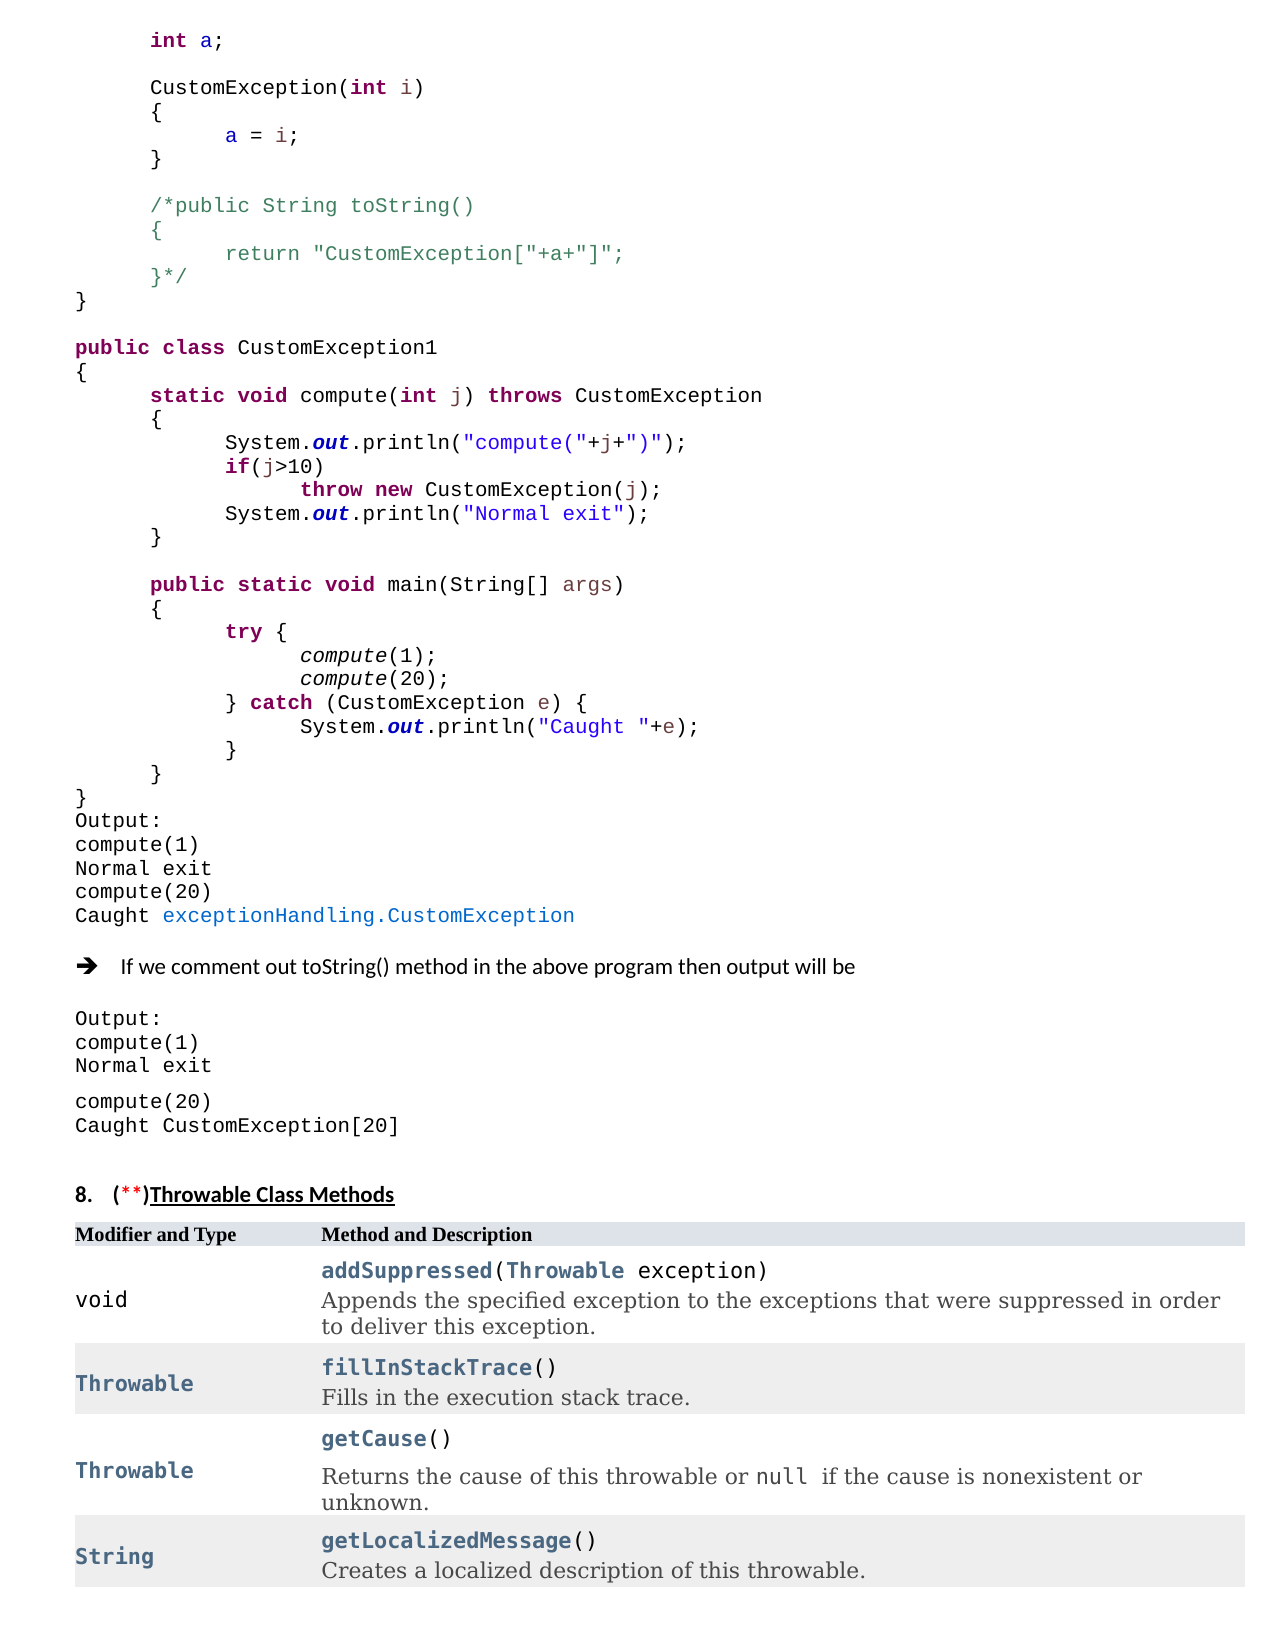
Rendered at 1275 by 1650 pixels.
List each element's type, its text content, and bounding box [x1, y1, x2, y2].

text compute(20) [75, 881, 1245, 905]
table_cell String [75, 1515, 321, 1587]
text System.out.println("Caught "+e); [75, 716, 1245, 739]
table_cell getCause() Returns the cause of this throwable or null if the cause is nonexistent or unknown. [321, 1414, 1245, 1515]
text { [75, 101, 1245, 124]
text return "CustomException["+a+"]"; [75, 243, 1245, 266]
text } [75, 763, 1245, 787]
text a = i; [75, 124, 1245, 148]
text int a; [75, 30, 1245, 54]
text System.out.println("compute("+j+")"); [75, 432, 1245, 456]
text 8. (**)Throwable Class Methods [75, 1180, 1245, 1208]
table_cell Throwable [75, 1343, 321, 1414]
text } [75, 527, 1245, 550]
text Output: [75, 1008, 1245, 1032]
text public static void main(String[] args) [75, 574, 1245, 597]
text } [75, 148, 1245, 172]
text Caught CustomException[20] [75, 1114, 1245, 1138]
text Normal exit [75, 858, 1245, 881]
text compute(20) [75, 1091, 1245, 1114]
text throw new CustomException(j); [75, 479, 1245, 503]
text static void compute(int j) throws CustomException [75, 385, 1245, 408]
text } [75, 290, 1245, 314]
text { [75, 597, 1245, 621]
table_cell getLocalizedMessage() Creates a localized description of this throwable. [321, 1515, 1245, 1587]
text compute(1) [75, 834, 1245, 858]
text Output: [75, 810, 1245, 834]
text if(j>10) [75, 456, 1245, 479]
text { [75, 408, 1245, 432]
text { [75, 361, 1245, 385]
list If we comment out toString() method in the above program then output will be [75, 952, 1245, 980]
table_cell addSuppressed(Throwable exception) Appends the specified exception to the exceptions that were suppressed in order to deliver this exception. [321, 1246, 1245, 1342]
text Normal exit [75, 1056, 1245, 1079]
table_header Method and Description [321, 1222, 1245, 1246]
table_cell Throwable [75, 1414, 321, 1515]
text } [75, 787, 1245, 810]
text /*public String toString() [75, 196, 1245, 219]
text compute(20); [75, 668, 1245, 692]
text try { [75, 621, 1245, 645]
text public class CustomException1 [75, 337, 1245, 361]
text Caught exceptionHandling.CustomException [75, 905, 1245, 928]
text compute(1); [75, 645, 1245, 668]
text compute(1) [75, 1032, 1245, 1056]
text { [75, 219, 1245, 243]
text System.out.println("Normal exit"); [75, 503, 1245, 527]
text }*/ [75, 266, 1245, 290]
text } catch (CustomException e) { [75, 692, 1245, 716]
table_cell fillInStackTrace() Fills in the execution stack trace. [321, 1343, 1245, 1414]
text CustomException(int i) [75, 77, 1245, 101]
table_cell void [75, 1246, 321, 1342]
table_header Modifier and Type [75, 1222, 321, 1246]
text } [75, 739, 1245, 763]
